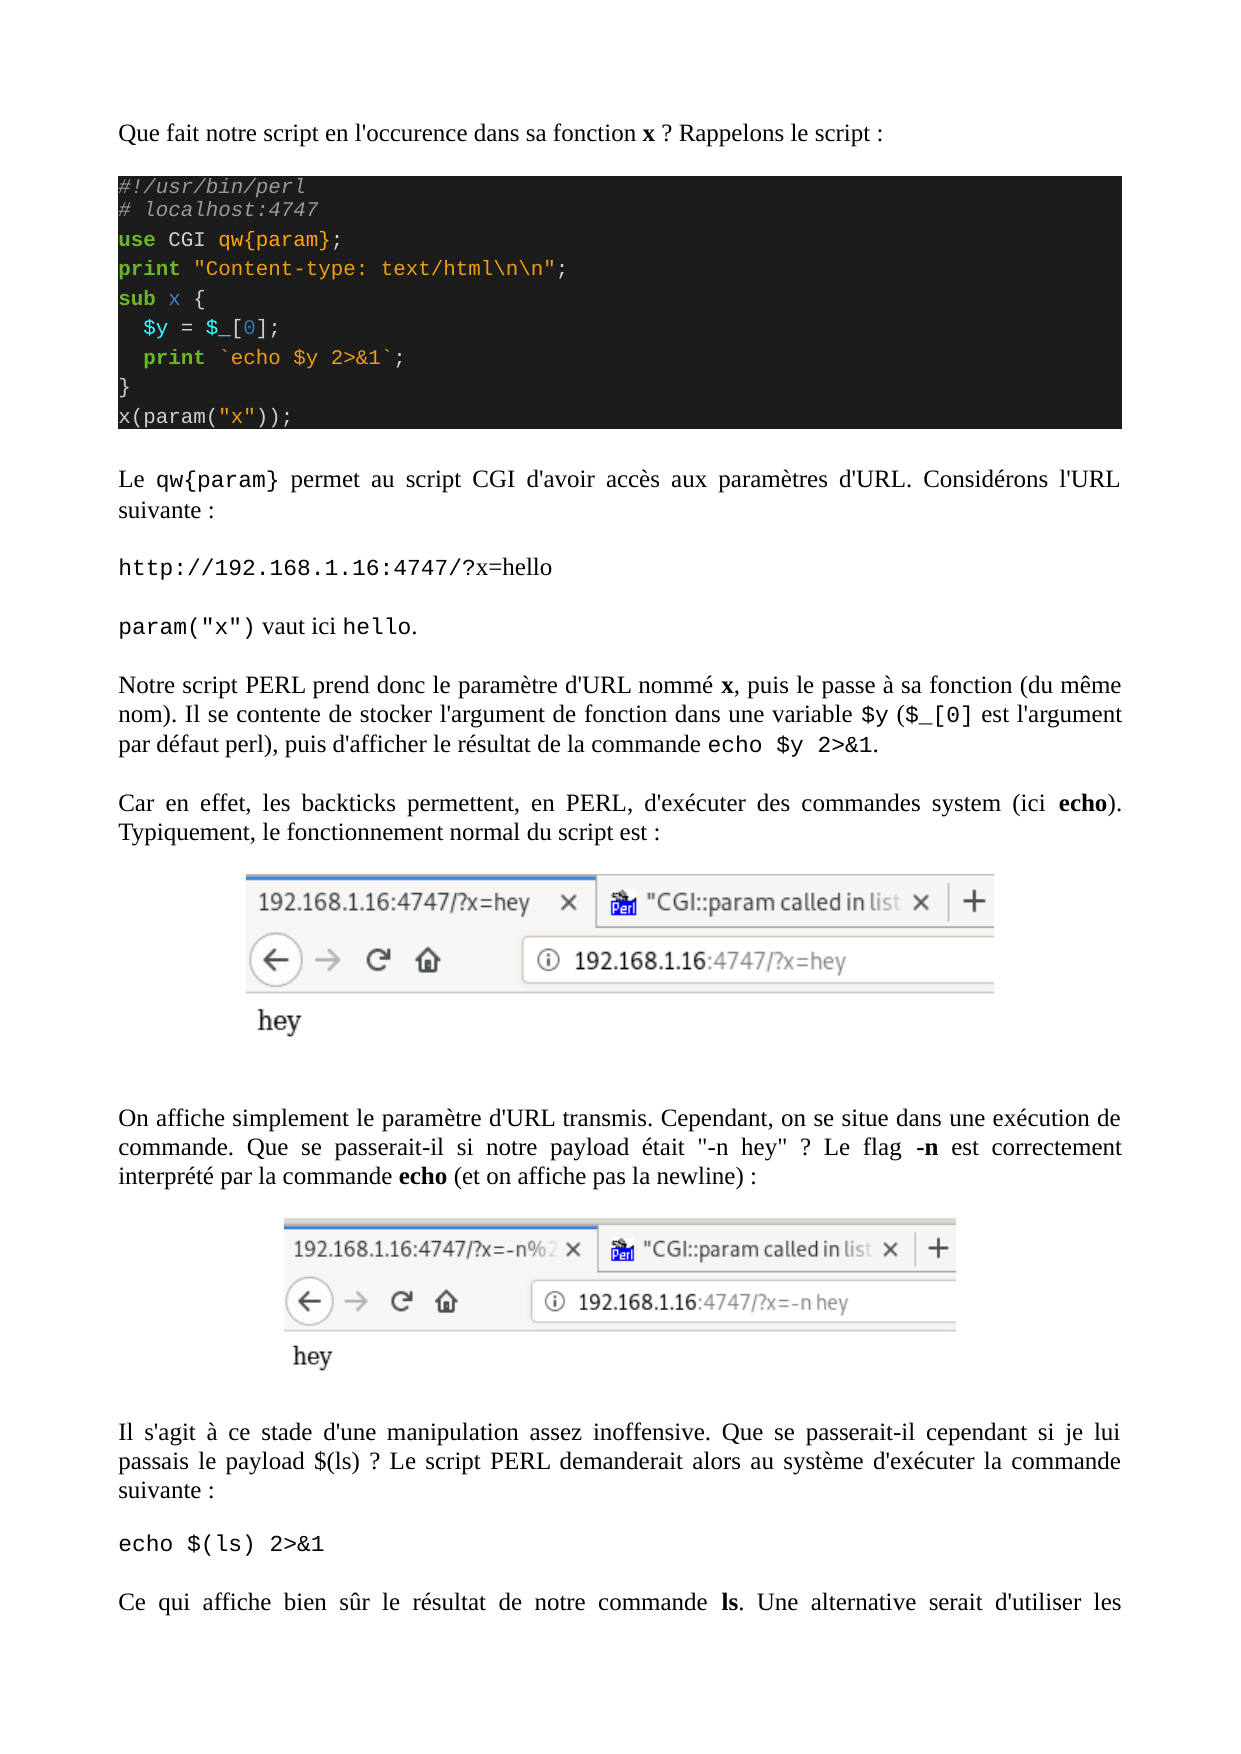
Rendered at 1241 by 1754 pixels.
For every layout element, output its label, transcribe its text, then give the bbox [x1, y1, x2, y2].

text #!/usr/bin/perl [118, 176, 1122, 199]
text # localhost:4747 [118, 199, 1122, 223]
text param("x") vaut ici hello. [118, 611, 1122, 641]
text sub x { [118, 288, 1122, 311]
text $y = $_[0]; [118, 317, 1122, 341]
text use CGI qw{param}; [118, 229, 1122, 252]
text Car en effet, les backticks permettent, en PERL, d'exécuter des commandes system (ici echo). Typiquement, le fonctionnement normal du script est : [118, 788, 1122, 846]
text On affiche simplement le paramètre d'URL transmis. Cependant, on se situe dans une exécution de commande. Que se passerait-il si notre payload était "-n hey" ? Le flag -n est correctement interprété par la commande echo (et on affiche pas la newline) : [118, 1103, 1122, 1189]
text } [118, 376, 1122, 400]
text Ce qui affiche bien sûr le résultat de notre commande ls. Une alternative serait d'utiliser les [118, 1587, 1122, 1616]
text Notre script PERL prend donc le paramètre d'URL nommé x, puis le passe à sa fonction (du même nom). Il se contente de stocker l'argument de fonction dans une variable $y ($_[0] est l'argument par défaut perl), puis d'afficher le résultat de la commande echo $y 2>&1. [118, 670, 1122, 759]
text print "Content-type: text/html\n\n"; [118, 258, 1122, 282]
text Que fait notre script en l'occurence dans sa fonction x ? Rappelons le script : [118, 118, 1122, 147]
text Il s'agit à ce stade d'une manipulation assez inoffensive. Que se passerait-il cependant si je lui passais le payload $(ls) ? Le script PERL demanderait alors au système d'exécuter la commande suivante : [118, 1417, 1122, 1503]
text x(param("x")); [118, 406, 1122, 429]
text print `echo $y 2>&1`; [118, 347, 1122, 370]
text http://192.168.1.16:4747/?x=hello [118, 552, 1122, 582]
text Le qw{param} permet au script CGI d'avoir accès aux paramètres d'URL. Considérons l'URL suivante : [118, 464, 1122, 523]
text echo $(ls) 2>&1 [118, 1532, 1122, 1558]
